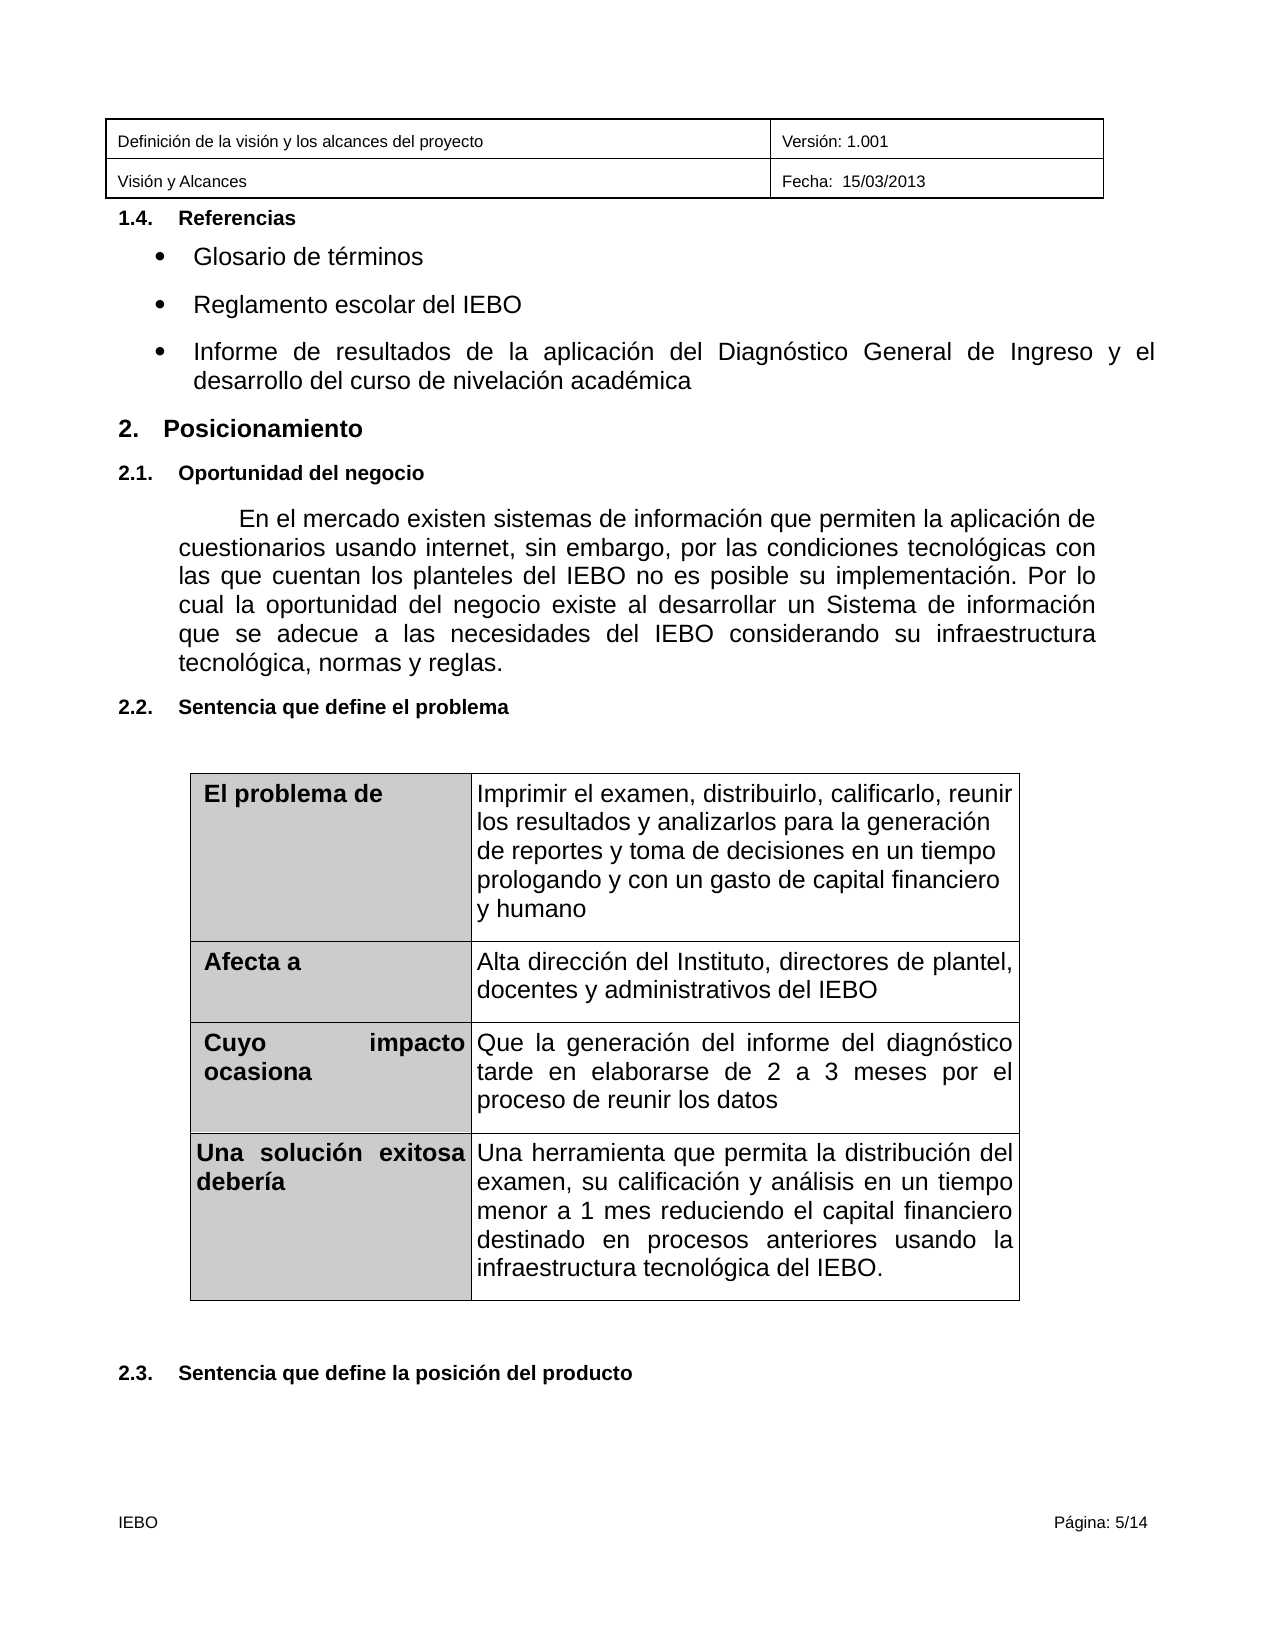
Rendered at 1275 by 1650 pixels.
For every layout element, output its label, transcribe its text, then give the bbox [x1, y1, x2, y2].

table_cell Que la generación del informe del diagnóstico tarde en elaborarse de 2 a 3 meses por el proceso de reunir los datos [472, 1023, 1019, 1132]
text En el mercado existen sistemas de información que permiten la aplicación de cuestionarios usando internet, sin embargo, por las condiciones tecnológicas con las que cuentan los planteles del IEBO no es posible su implementación. Por lo cual la oportunidad del negocio existe al desarrollar un Sistema de información que se adecue a las necesidades del IEBO considerando su infraestructura tecnológica, normas y reglas. [178, 504, 1098, 676]
subtitle Oportunidad del negocio [118, 461, 1157, 485]
table_header El problema de [191, 774, 471, 941]
subtitle Sentencia que define el problema [118, 695, 1157, 719]
table_cell Alta dirección del Instituto, directores de plantel, docentes y administrativos del IEBO [472, 942, 1019, 1022]
list Reglamento escolar del IEBO [156, 290, 1157, 318]
table_cell Una solución exitosa debería [191, 1134, 471, 1300]
list Glosario de términos [156, 242, 1157, 271]
table_cell Afecta a [191, 942, 471, 1022]
subtitle Posicionamiento [118, 414, 1157, 442]
table_cell Cuyo impacto ocasiona [191, 1023, 471, 1132]
table_header Imprimir el examen, distribuirlo, calificarlo, reunir los resultados y analizarlos para la generación de reportes y toma de decisiones en un tiempo prologando y con un gasto de capital financiero y humano [472, 774, 1019, 941]
list Informe de resultados de la aplicación del Diagnóstico General de Ingreso y el desarrollo del curso de nivelación académica [156, 337, 1157, 395]
subtitle Sentencia que define la posición del producto [118, 1360, 1157, 1384]
table_cell Una herramienta que permita la distribución del examen, su calificación y análisis en un tiempo menor a 1 mes reduciendo el capital financiero destinado en procesos anteriores usando la infraestructura tecnológica del IEBO. [472, 1134, 1019, 1300]
subtitle Referencias [118, 206, 1157, 229]
